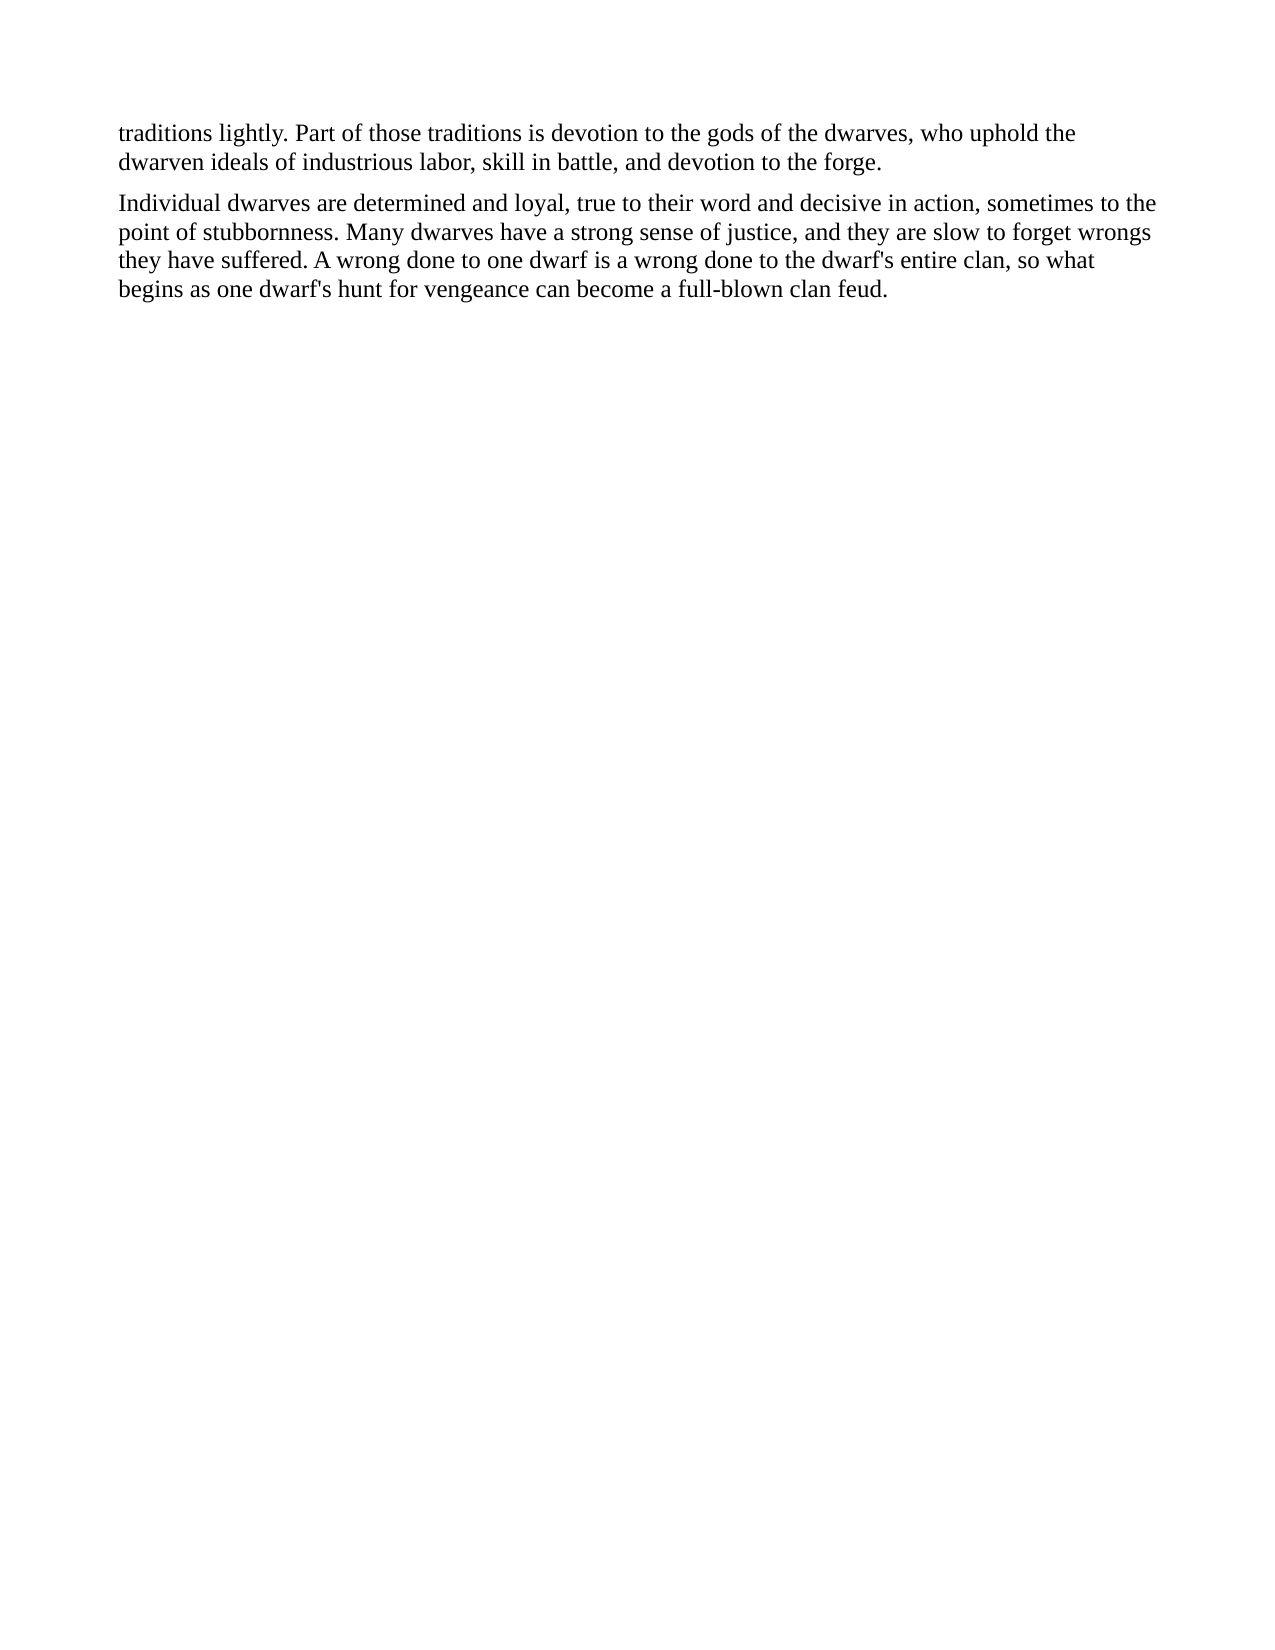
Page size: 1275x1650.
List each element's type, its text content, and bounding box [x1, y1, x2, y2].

text traditions lightly. Part of those traditions is devotion to the gods of the dwarves, who uphold the dwarven ideals of industrious labor, skill in battle, and devotion to the forge. [118, 118, 1157, 176]
text Individual dwarves are determined and loyal, true to their word and decisive in action, sometimes to the point of stubbornness. Many dwarves have a strong sense of justice, and they are slow to forget wrongs they have suffered. A wrong done to one dwarf is a wrong done to the dwarf's entire clan, so what begins as one dwarf's hunt for vengeance can become a full-blown clan feud. [118, 188, 1157, 303]
